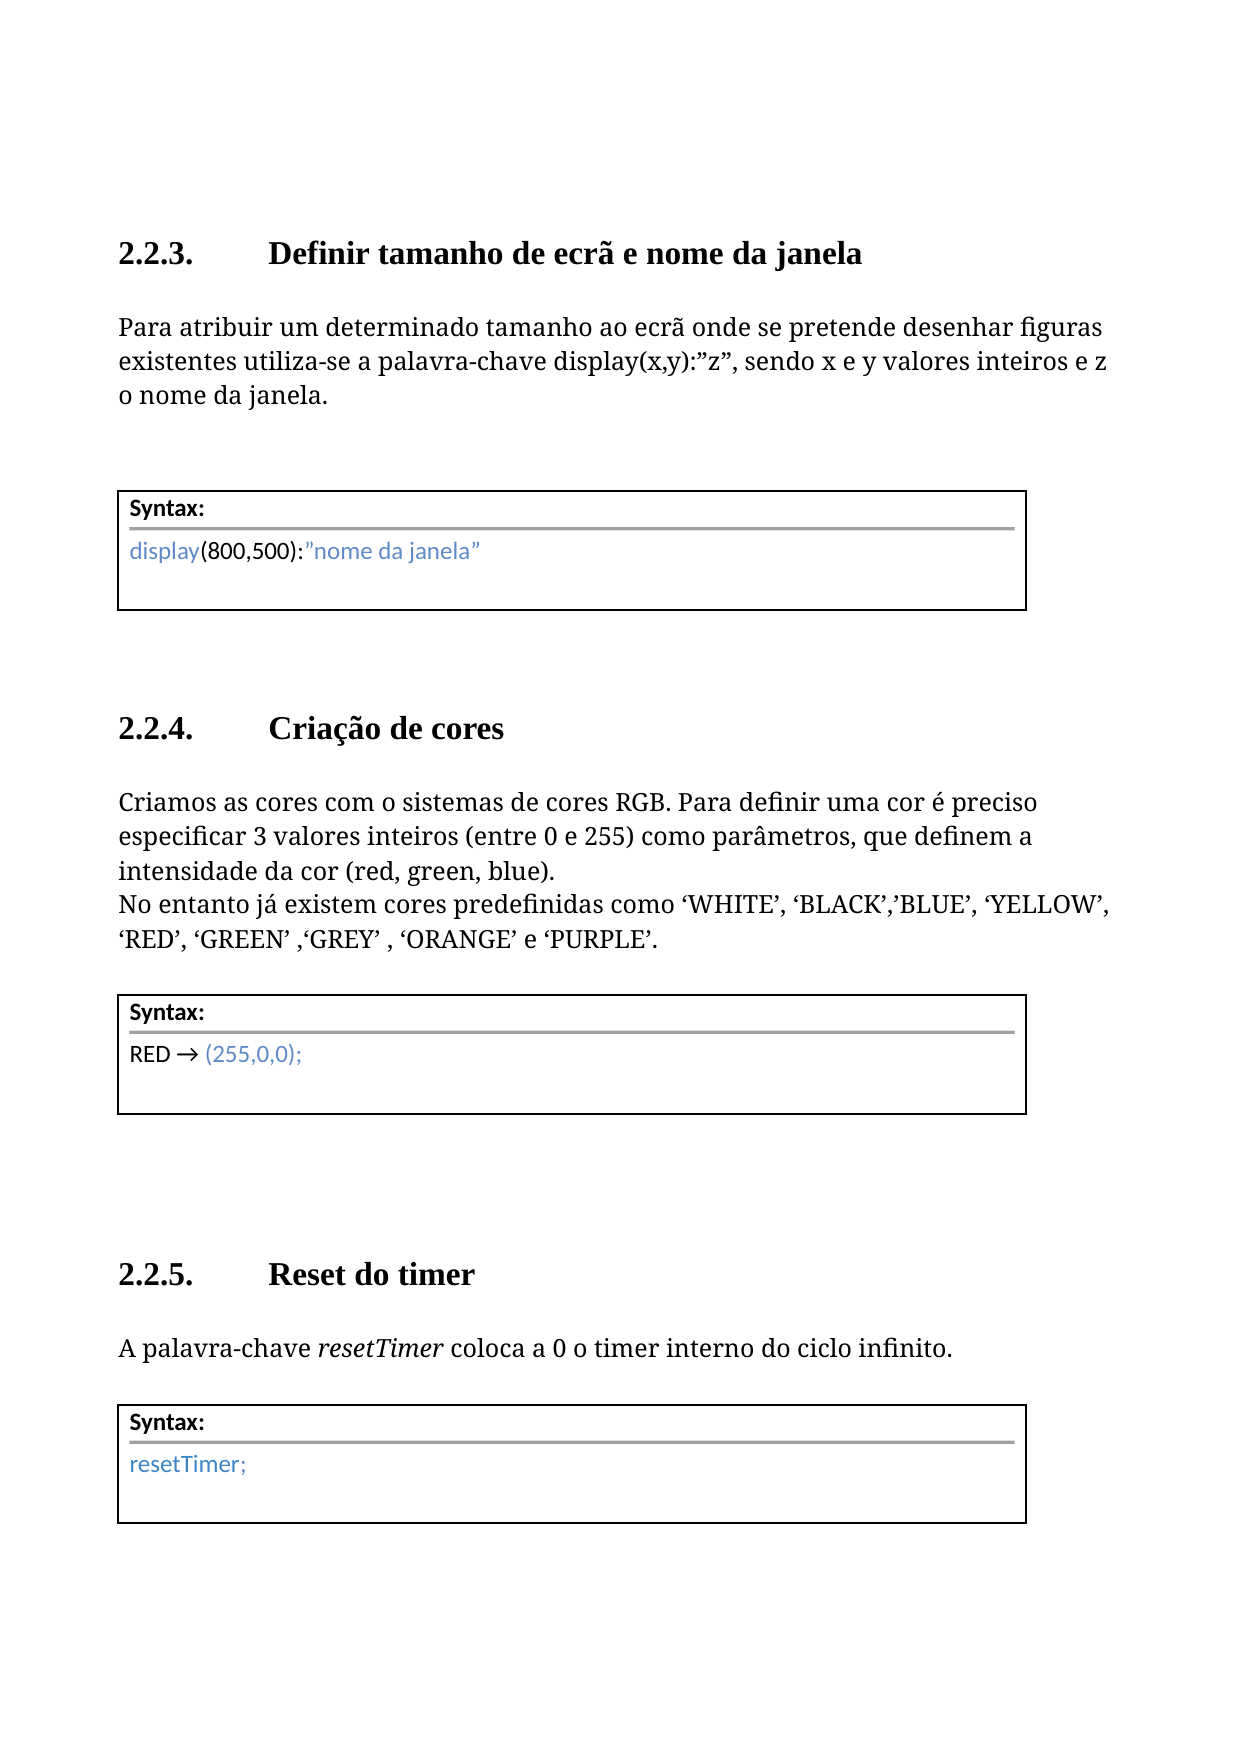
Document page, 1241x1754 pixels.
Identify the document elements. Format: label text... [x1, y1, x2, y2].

table_header Syntax: RED → (255,0,0); [119, 996, 1025, 1112]
text 2.2.5. Reset do timer [118, 1254, 1122, 1293]
text 2.2.3. Definir tamanho de ecrã e nome da janela [118, 233, 1122, 271]
text 2.2.4. Criação de cores [118, 708, 1122, 747]
text No entanto já existem cores predefinidas como ‘WHITE’, ‘BLACK’,’BLUE’, ‘YELLOW’, ‘RED’, ‘GREEN’ ,‘GREY’ , ‘ORANGE’ e ‘PURPLE’. [118, 887, 1122, 955]
table_header Syntax: display(800,500):”nome da janela” [119, 492, 1025, 609]
table_header Syntax: resetTimer; [119, 1406, 1025, 1522]
text A palavra-chave resetTimer coloca a 0 o timer interno do ciclo infinito. [118, 1331, 1122, 1365]
text Criamos as cores com o sistemas de cores RGB. Para definir uma cor é preciso especificar 3 valores inteiros (entre 0 e 255) como parâmetros, que definem a intensidade da cor (red, green, blue). [118, 785, 1122, 887]
text Para atribuir um determinado tamanho ao ecrã onde se pretende desenhar figuras existentes utiliza-se a palavra-chave display(x,y):”z”, sendo x e y valores inteiros e z o nome da janela. [118, 310, 1122, 412]
